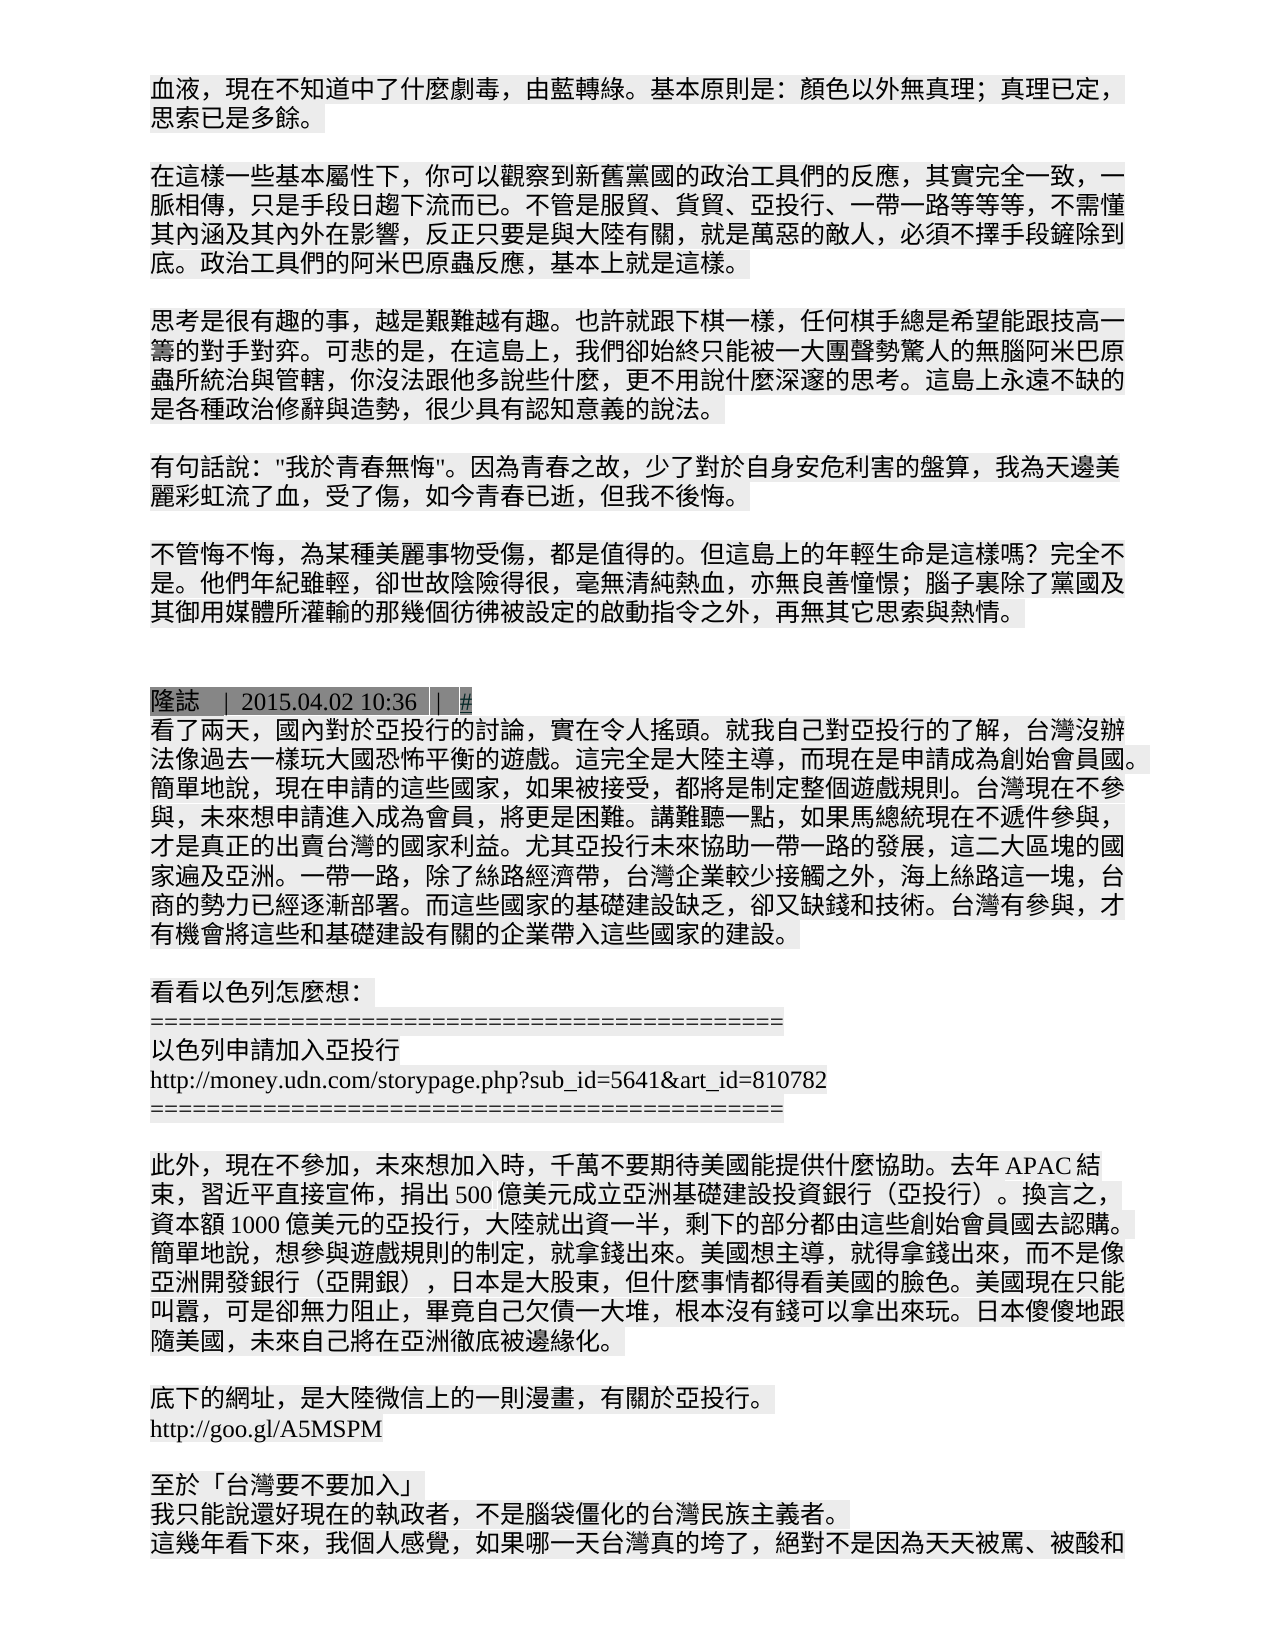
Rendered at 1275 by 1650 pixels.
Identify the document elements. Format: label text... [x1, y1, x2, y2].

text 看了兩天，國內對於亞投行的討論，實在令人搖頭。就我自己對亞投行的了解，台灣沒辦法像過去一樣玩大國恐怖平衡的遊戲。這完全是大陸主導，而現在是申請成為創始會員國。簡單地說，現在申請的這些國家，如果被接受，都將是制定整個遊戲規則。台灣現在不參與，未來想申請進入成為會員，將更是困難。講難聽一點，如果馬總統現在不遞件參與，才是真正的出賣台灣的國家利益。尤其亞投行未來協助一帶一路的發展，這二大區塊的國家遍及亞洲。一帶一路，除了絲路經濟帶，台灣企業較少接觸之外，海上絲路這一塊，台商的勢力已經逐漸部署。而這些國家的基礎建設缺乏，卻又缺錢和技術。台灣有參與，才有機會將這些和基礎建設有關的企業帶入這些國家的建設。 看看以色列怎麼想： ============================================= 以色列申請加入亞投行 http://money.udn.com/storypage.php?sub_id=5641&art_id=810782 ============================================= 此外，現在不參加，未來想加入時，千萬不要期待美國能提供什麼協助。去年APAC結束，習近平直接宣佈，捐出500億美元成立亞洲基礎建設投資銀行（亞投行）。換言之，資本額1000億美元的亞投行，大陸就出資一半，剩下的部分都由這些創始會員國去認購。簡單地說，想參與遊戲規則的制定，就拿錢出來。美國想主導，就得拿錢出來，而不是像亞洲開發銀行（亞開銀），日本是大股東，但什麼事情都得看美國的臉色。美國現在只能叫囂，可是卻無力阻止，畢竟自己欠債一大堆，根本沒有錢可以拿出來玩。日本傻傻地跟隨美國，未來自己將在亞洲徹底被邊緣化。 底下的網址，是大陸微信上的一則漫畫，有關於亞投行。 http://goo.gl/A5MSPM 至於「台灣要不要加入」 我只能說還好現在的執政者，不是腦袋僵化的台灣民族主義者。 這幾年看下來，我個人感覺，如果哪一天台灣真的垮了，絕對不是因為天天被罵、被酸和被控賣台的這群人，反而是把愛台灣掛在嘴上、自詡為愛台急先鋒者。 [150, 716, 1125, 1559]
text 隆誌 | 2015.04.02 10:36 | # [150, 687, 1125, 716]
text 血液，現在不知道中了什麼劇毒，由藍轉綠。基本原則是：顏色以外無真理；真理已定，思索已是多餘。 在這樣一些基本屬性下，你可以觀察到新舊黨國的政治工具們的反應，其實完全一致，一脈相傳，只是手段日趨下流而已。不管是服貿、貨貿、亞投行、一帶一路等等等，不需懂其內涵及其內外在影響，反正只要是與大陸有關，就是萬惡的敵人，必須不擇手段鏟除到底。政治工具們的阿米巴原蟲反應，基本上就是這樣。 思考是很有趣的事，越是艱難越有趣。也許就跟下棋一樣，任何棋手總是希望能跟技高一籌的對手對弈。可悲的是，在這島上，我們卻始終只能被一大團聲勢驚人的無腦阿米巴原蟲所統治與管轄，你沒法跟他多說些什麼，更不用說什麼深邃的思考。這島上永遠不缺的是各種政治修辭與造勢，很少具有認知意義的說法。 有句話說："我於青春無悔"。因為青春之故，少了對於自身安危利害的盤算，我為天邊美麗彩虹流了血，受了傷，如今青春已逝，但我不後悔。 不管悔不悔，為某種美麗事物受傷，都是值得的。但這島上的年輕生命是這樣嗎？完全不是。他們年紀雖輕，卻世故陰險得很，毫無清純熱血，亦無良善憧憬；腦子裏除了黨國及其御用媒體所灌輸的那幾個彷彿被設定的啟動指令之外，再無其它思索與熱情。 [150, 75, 1125, 628]
